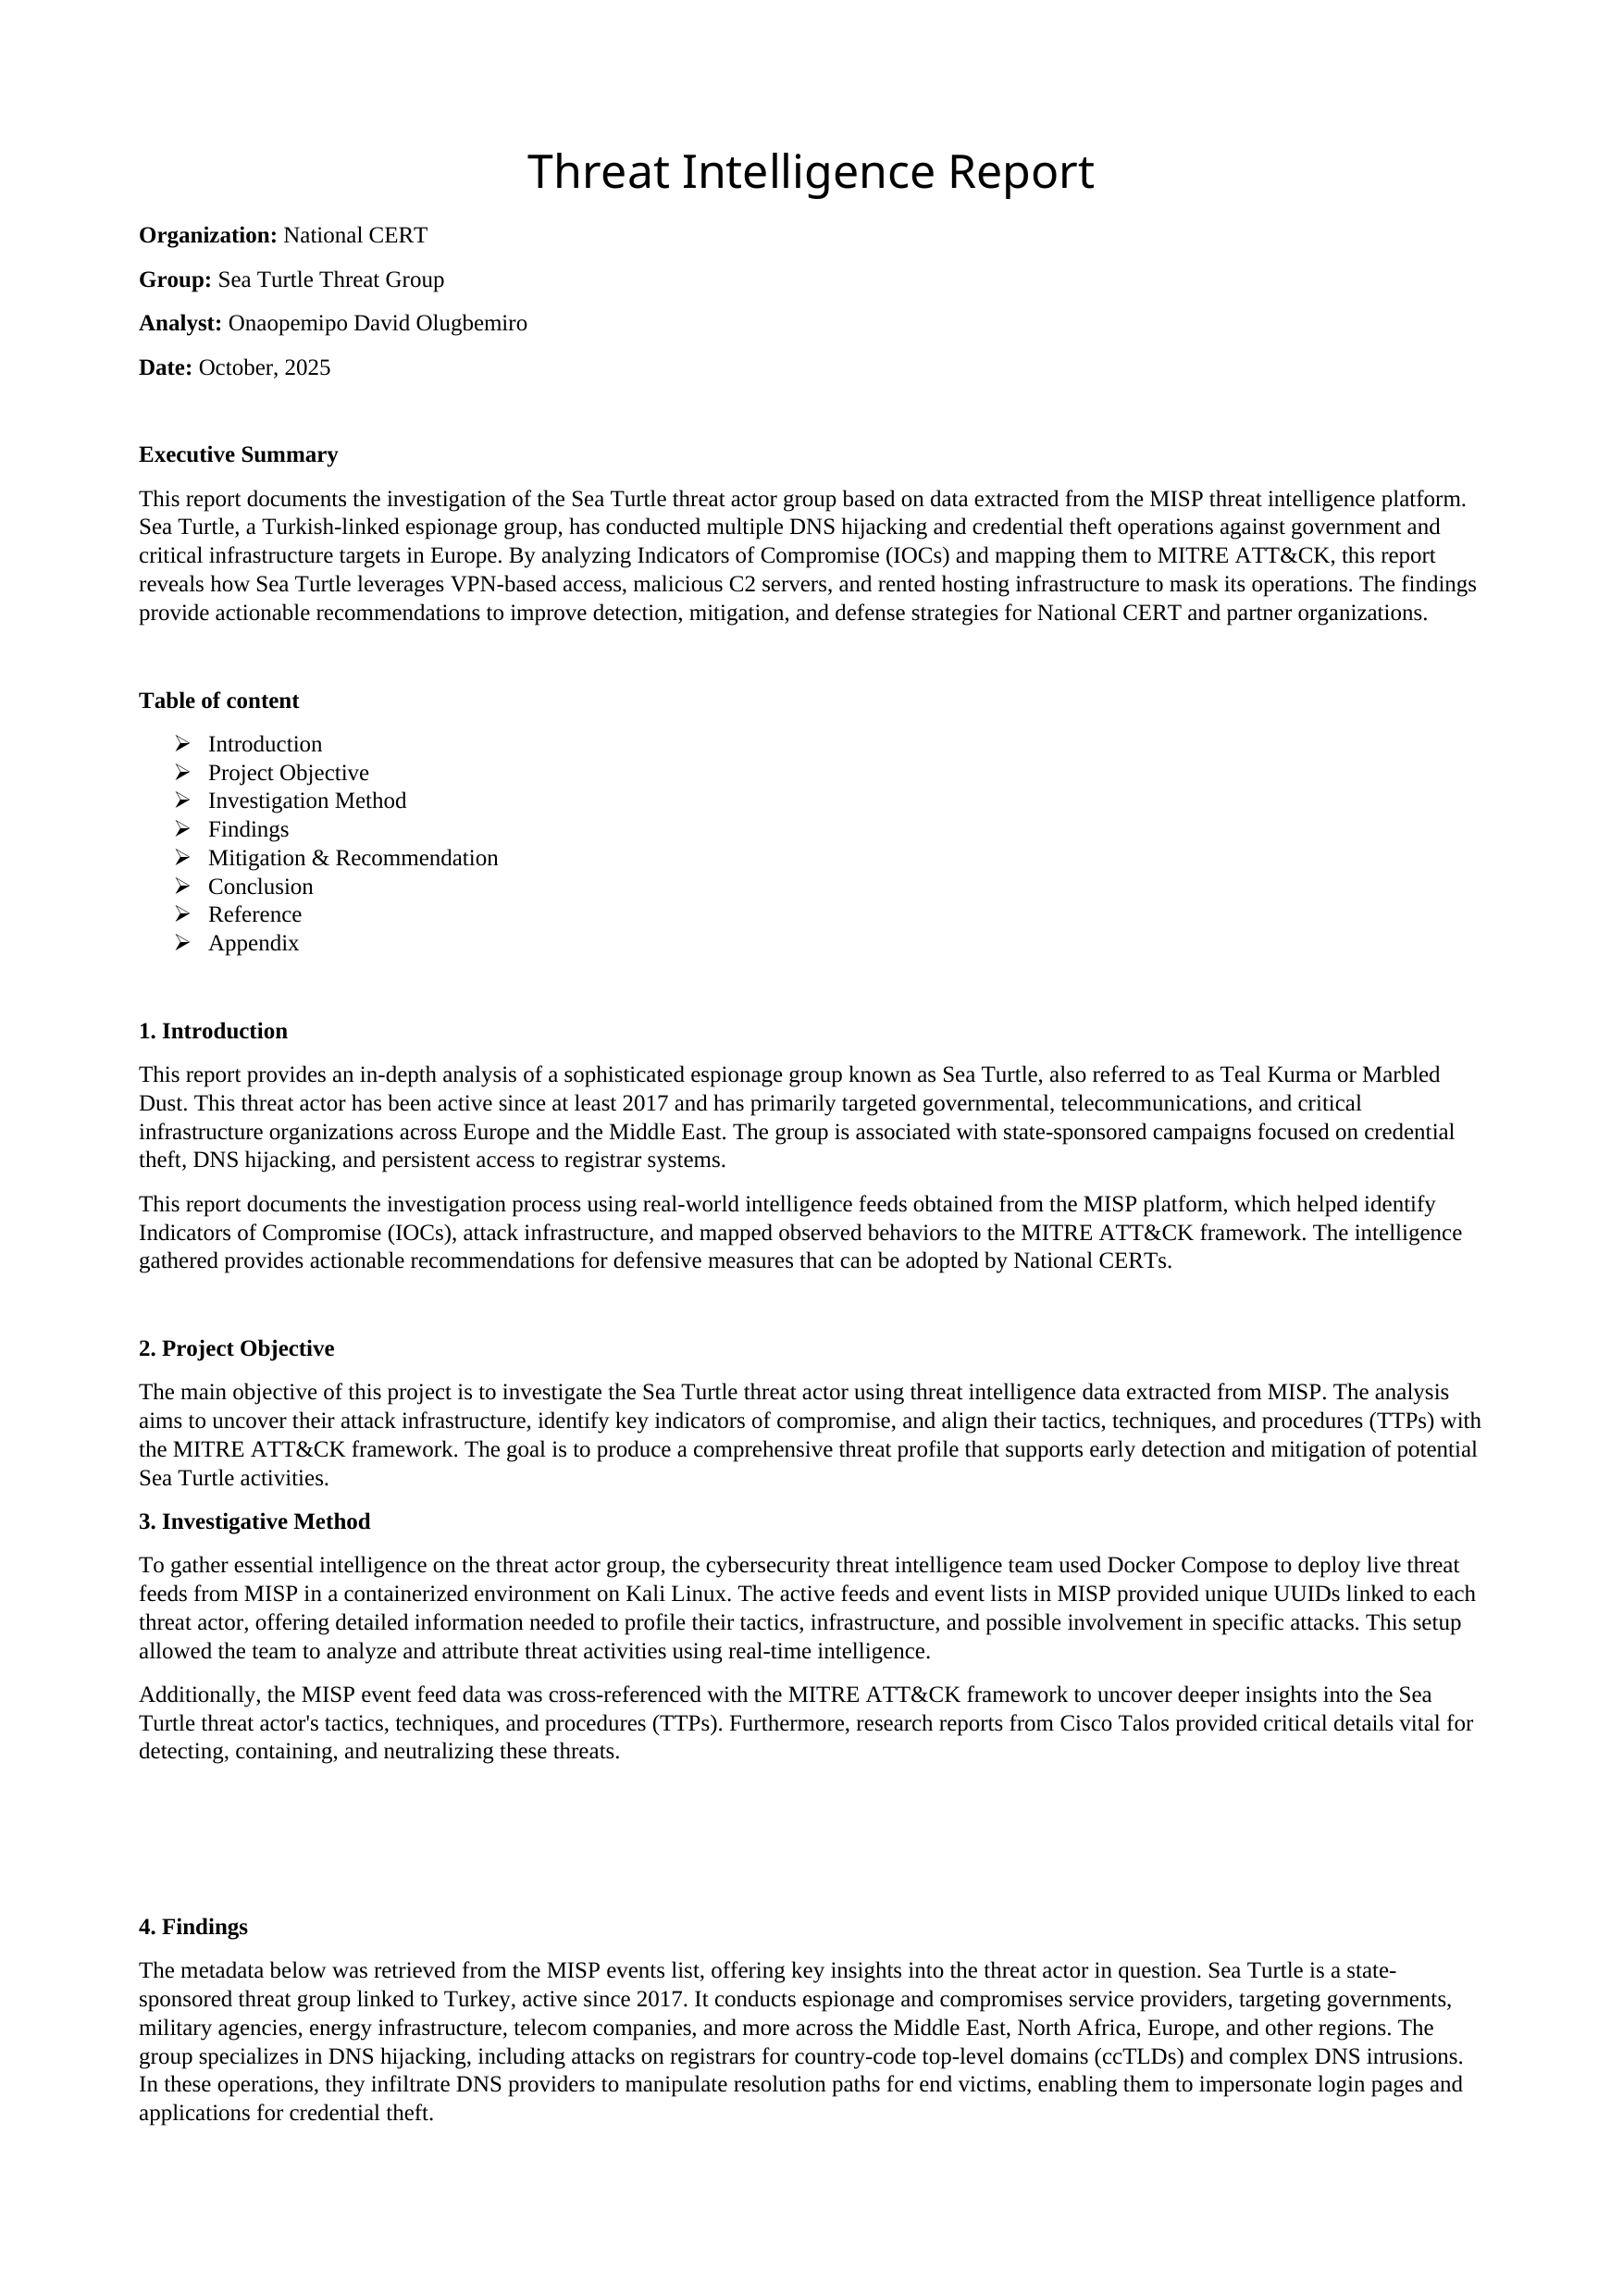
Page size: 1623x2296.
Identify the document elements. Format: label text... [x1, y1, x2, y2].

text Additionally, the MISP event feed data was cross-referenced with the MITRE ATT&CK framework to uncover deeper insights into the Sea Turtle threat actor's tactics, techniques, and procedures (TTPs). Furthermore, research reports from Cisco Talos provided critical details vital for detecting, containing, and neutralizing these threats. [139, 1681, 1484, 1764]
text Organization: National CERT [139, 221, 1484, 248]
text This report documents the investigation process using real-world intelligence feeds obtained from the MISP platform, which helped identify Indicators of Compromise (IOCs), attack infrastructure, and mapped observed behaviors to the MITRE ATT&CK framework. The intelligence gathered provides actionable recommendations for defensive measures that can be adopted by National CERTs. [139, 1190, 1484, 1273]
text 2. Project Objective [139, 1334, 1484, 1361]
text Table of content [139, 687, 1484, 713]
list Project Objective [173, 759, 1484, 785]
text To gather essential intelligence on the threat actor group, the cybersecurity threat intelligence team used Docker Compose to deploy live threat feeds from MISP in a containerized environment on Kali Linux. The active feeds and event lists in MISP provided unique UUIDs linked to each threat actor, offering detailed information needed to profile their tactics, infrastructure, and possible involvement in specific attacks. This setup allowed the team to analyze and attribute threat activities using real-time intelligence. [139, 1551, 1484, 1663]
text 1. Introduction [139, 1017, 1484, 1044]
list Introduction [173, 730, 1484, 757]
text The metadata below was retrieved from the MISP events list, offering key insights into the threat actor in question. Sea Turtle is a state-sponsored threat group linked to Turkey, active since 2017. It conducts espionage and compromises service providers, targeting governments, military agencies, energy infrastructure, telecom companies, and more across the Middle East, North Africa, Europe, and other regions. The group specializes in DNS hijacking, including attacks on registrars for country-code top-level domains (ccTLDs) and complex DNS intrusions. In these operations, they infiltrate DNS providers to manipulate resolution paths for end victims, enabling them to impersonate login pages and applications for credential theft. [139, 1956, 1484, 2126]
text Threat Intelligence Report [139, 139, 1484, 202]
text Executive Summary [139, 441, 1484, 467]
text The main objective of this project is to investigate the Sea Turtle threat actor using threat intelligence data extracted from MISP. The analysis aims to uncover their attack infrastructure, identify key indicators of compromise, and align their tactics, techniques, and procedures (TTPs) with the MITRE ATT&CK framework. The goal is to produce a comprehensive threat profile that supports early detection and mitigation of potential Sea Turtle activities. [139, 1378, 1484, 1490]
text Group: Sea Turtle Threat Group [139, 266, 1484, 292]
text Date: October, 2025 [139, 354, 1484, 379]
list Appendix [173, 929, 1484, 956]
list Investigation Method [173, 787, 1484, 813]
text 4. Findings [139, 1913, 1484, 1940]
text 3. Investigative Method [139, 1508, 1484, 1534]
text This report documents the investigation of the Sea Turtle threat actor group based on data extracted from the MISP threat intelligence platform. Sea Turtle, a Turkish-linked espionage group, has conducted multiple DNS hijacking and credential theft operations against government and critical infrastructure targets in Europe. By analyzing Indicators of Compromise (IOCs) and mapping them to MITRE ATT&CK, this report reveals how Sea Turtle leverages VPN-based access, malicious C2 servers, and rented hosting infrastructure to mask its operations. The findings provide actionable recommendations to improve detection, mitigation, and defense strategies for National CERT and partner organizations. [139, 485, 1484, 626]
list Conclusion [173, 873, 1484, 899]
text This report provides an in-depth analysis of a sophisticated espionage group known as Sea Turtle, also referred to as Teal Kurma or Marbled Dust. This threat actor has been active since at least 2017 and has primarily targeted governmental, telecommunications, and critical infrastructure organizations across Europe and the Middle East. The group is associated with state-sponsored campaigns focused on credential theft, DNS hijacking, and persistent access to registrar systems. [139, 1061, 1484, 1173]
list Findings [173, 815, 1484, 842]
list Mitigation & Recommendation [173, 844, 1484, 871]
text Analyst: Onaopemipo David Olugbemiro [139, 309, 1484, 336]
list Reference [173, 900, 1484, 927]
